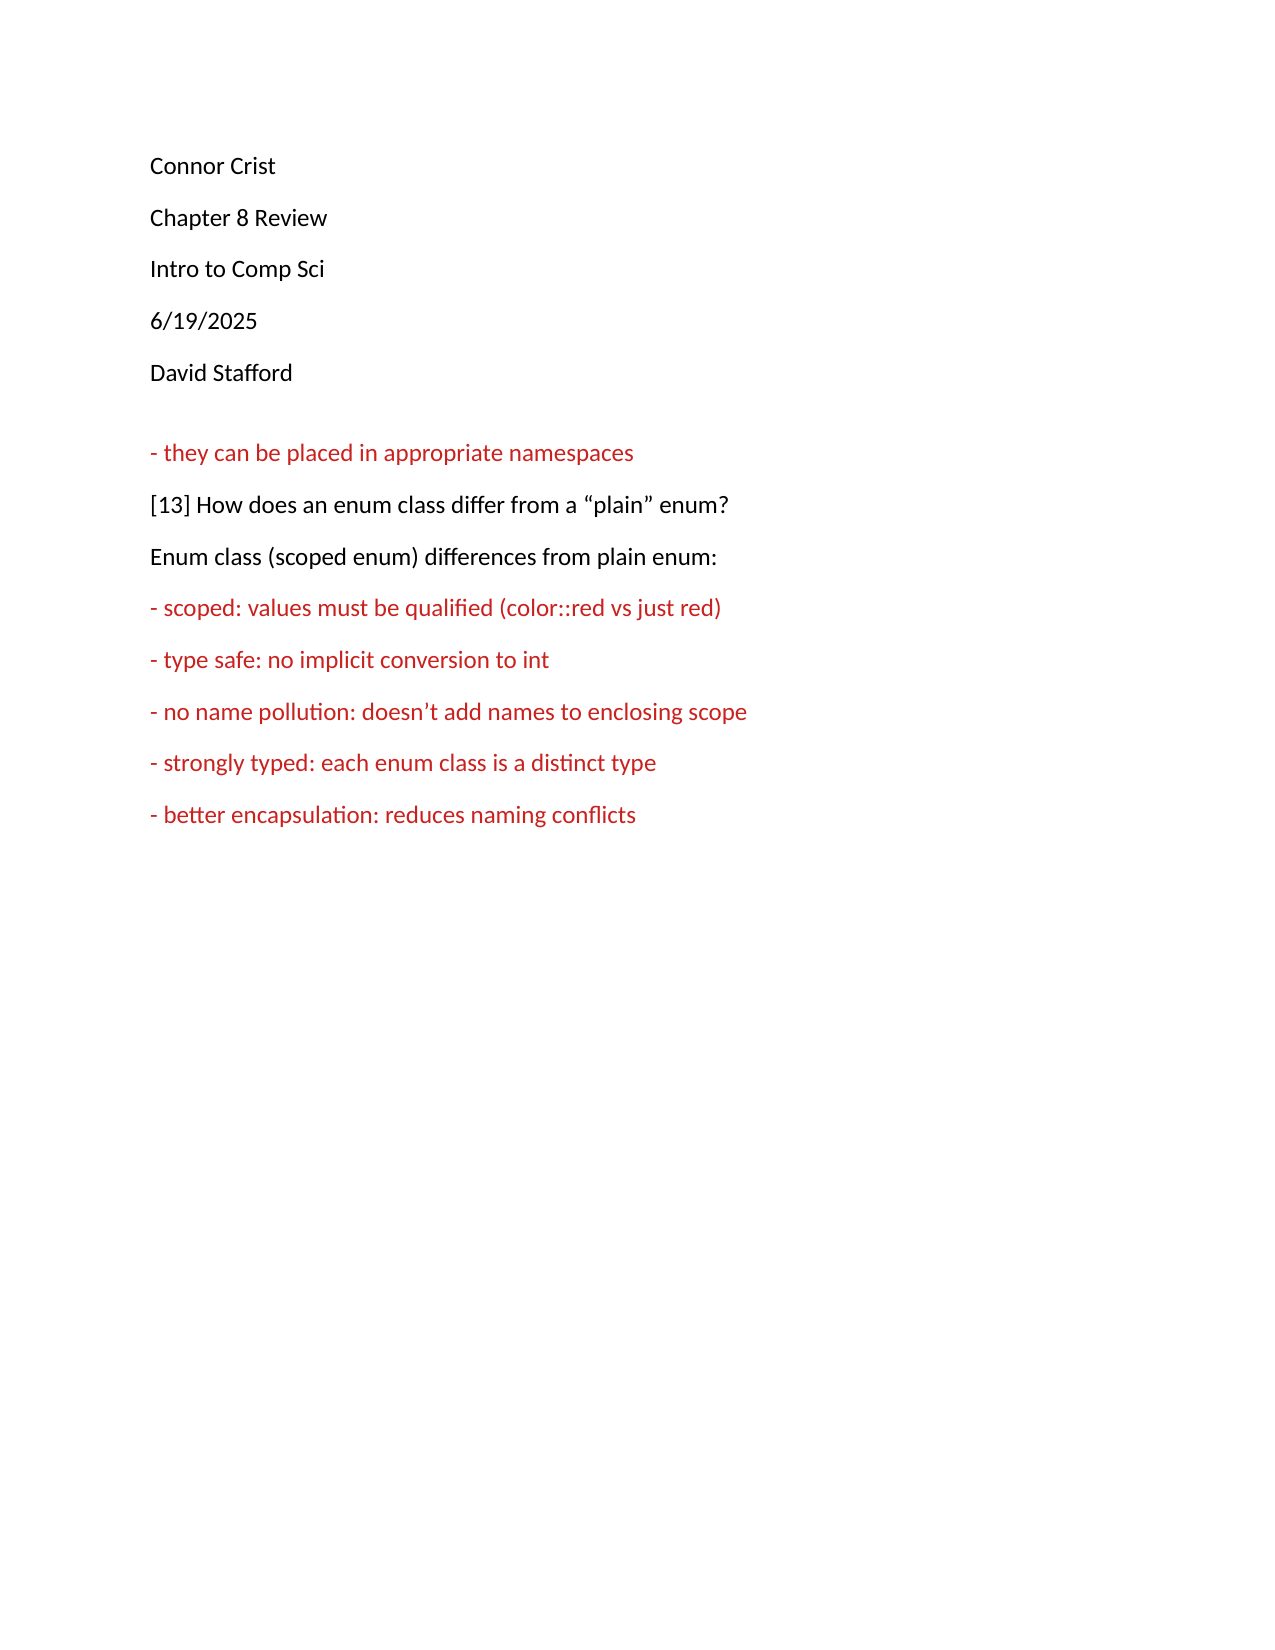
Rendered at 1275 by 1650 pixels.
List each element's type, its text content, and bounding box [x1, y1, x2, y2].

text - type safe: no implicit conversion to int [150, 644, 1125, 675]
text - no name pollution: doesn’t add names to enclosing scope [150, 696, 1125, 726]
text - scoped: values must be qualified (color::red vs just red) [150, 593, 1125, 623]
text Enum class (scoped enum) differences from plain enum: [150, 541, 1125, 571]
text - strongly typed: each enum class is a distinct type [150, 748, 1125, 778]
text - they can be placed in appropriate namespaces [150, 438, 1125, 468]
text - better encapsulation: reduces naming conflicts [150, 799, 1125, 830]
text [13] How does an enum class differ from a “plain” enum? [150, 489, 1125, 520]
